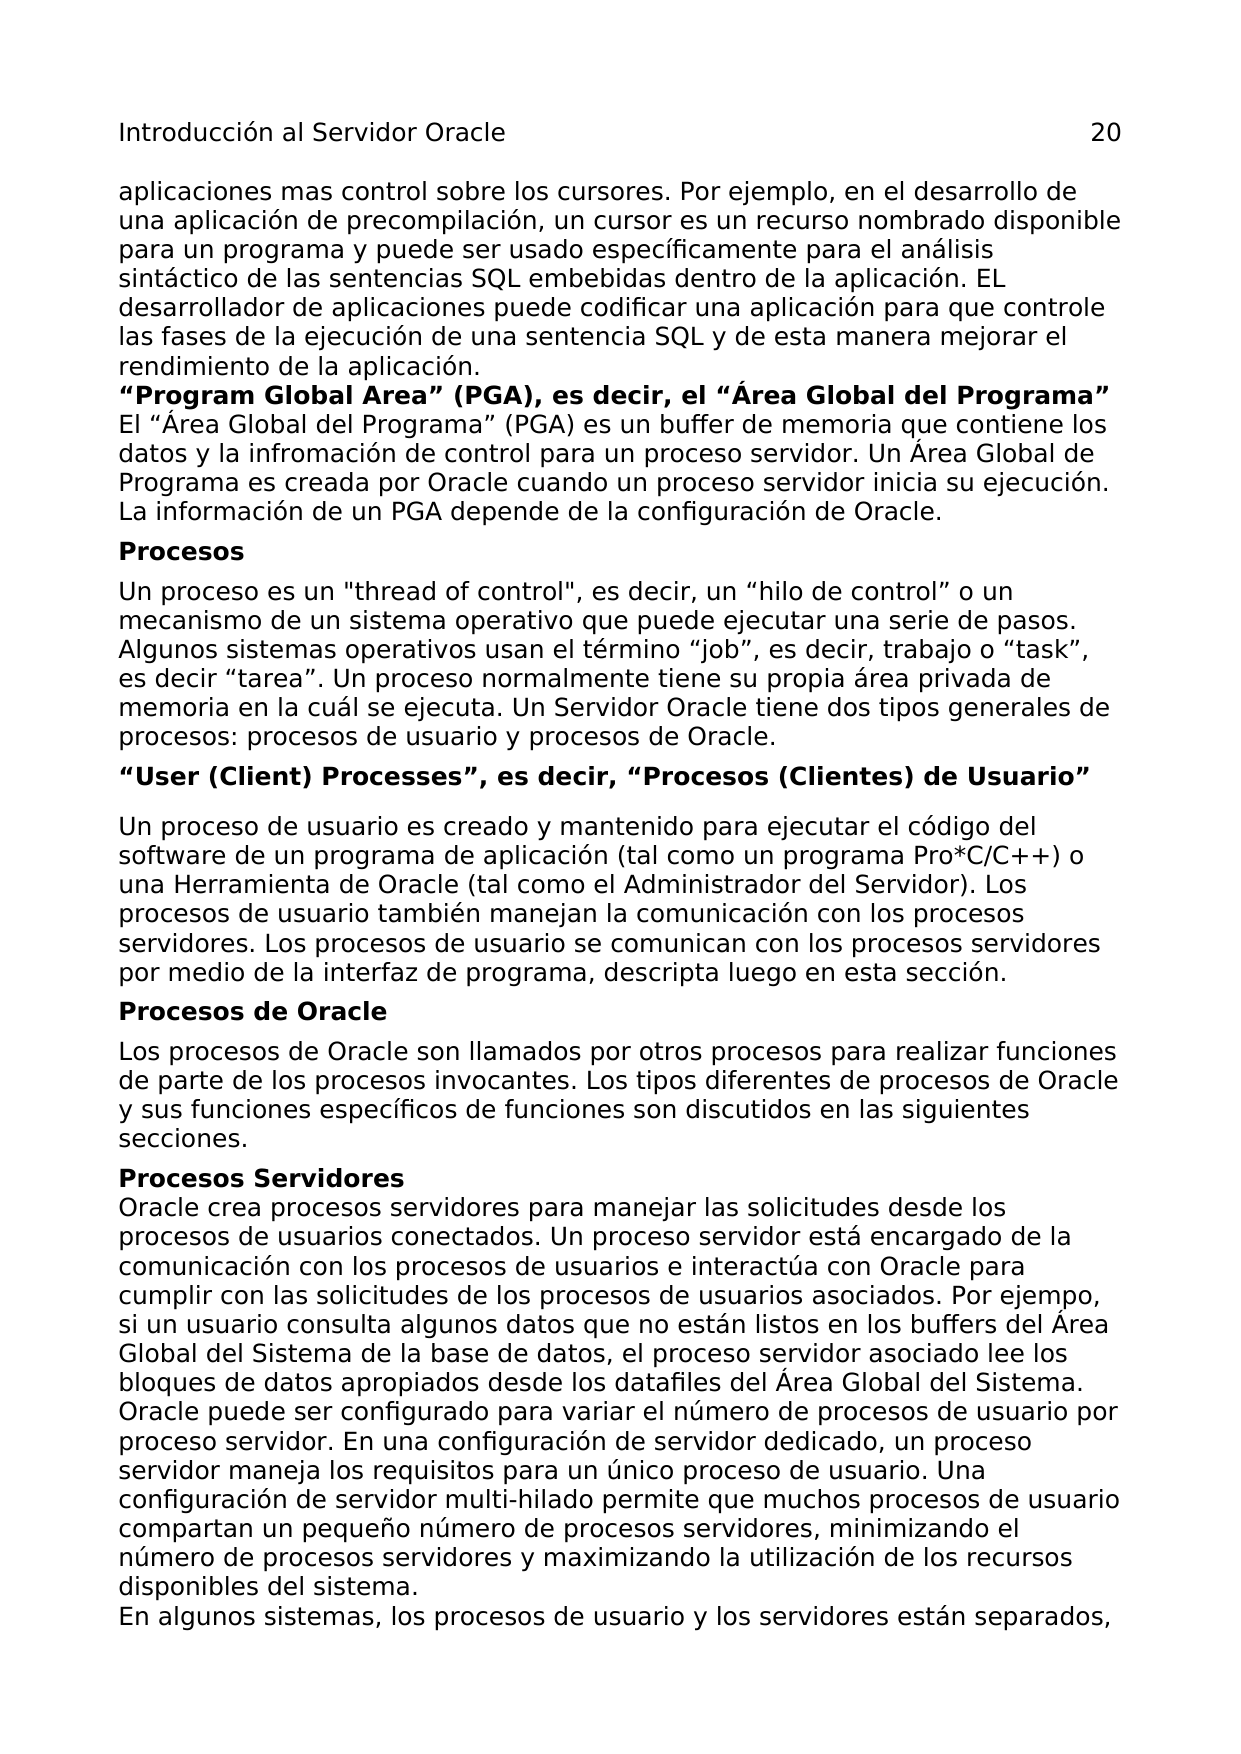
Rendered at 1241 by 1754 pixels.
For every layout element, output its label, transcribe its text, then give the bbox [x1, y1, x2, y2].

text Procesos Servidores [118, 1164, 1122, 1193]
text Oracle crea procesos servidores para manejar las solicitudes desde los procesos de usuarios conectados. Un proceso servidor está encargado de la comunicación con los procesos de usuarios e interactúa con Oracle para cumplir con las solicitudes de los procesos de usuarios asociados. Por ejempo, si un usuario consulta algunos datos que no están listos en los buffers del Área Global del Sistema de la base de datos, el proceso servidor asociado lee los bloques de datos apropiados desde los datafiles del Área Global del Sistema. [118, 1193, 1122, 1398]
text Los procesos de Oracle son llamados por otros procesos para realizar funciones de parte de los procesos invocantes. Los tipos diferentes de procesos de Oracle y sus funciones específicos de funciones son discutidos en las siguientes secciones. [118, 1037, 1122, 1154]
text Procesos [118, 537, 1122, 566]
text El “Área Global del Programa” (PGA) es un buffer de memoria que contiene los datos y la infromación de control para un proceso servidor. Un Área Global de Programa es creada por Oracle cuando un proceso servidor inicia su ejecución. La información de un PGA depende de la configuración de Oracle. [118, 410, 1122, 527]
text Un proceso de usuario es creado y mantenido para ejecutar el código del software de un programa de aplicación (tal como un programa Pro*C/C++) o una Herramienta de Oracle (tal como el Administrador del Servidor). Los procesos de usuario también manejan la comunicación con los procesos servidores. Los procesos de usuario se comunican con los procesos servidores por medio de la interfaz de programa, descripta luego en esta sección. [118, 812, 1122, 987]
text Un proceso es un "thread of control", es decir, un “hilo de control” o un mecanismo de un sistema operativo que puede ejecutar una serie de pasos. Algunos sistemas operativos usan el término “job”, es decir, trabajo o “task”, es decir “tarea”. Un proceso normalmente tiene su propia área privada de memoria en la cuál se ejecuta. Un Servidor Oracle tiene dos tipos generales de procesos: procesos de usuario y procesos de Oracle. [118, 577, 1122, 752]
text aplicaciones mas control sobre los cursores. Por ejemplo, en el desarrollo de una aplicación de precompilación, un cursor es un recurso nombrado disponible para un programa y puede ser usado específicamente para el análisis sintáctico de las sentencias SQL embebidas dentro de la aplicación. EL desarrollador de aplicaciones puede codificar una aplicación para que controle las fases de la ejecución de una sentencia SQL y de esta manera mejorar el rendimiento de la aplicación. [118, 177, 1122, 381]
text “Program Global Area” (PGA), es decir, el “Área Global del Programa” [118, 381, 1122, 410]
text Oracle puede ser configurado para variar el número de procesos de usuario por proceso servidor. En una configuración de servidor dedicado, un proceso servidor maneja los requisitos para un único proceso de usuario. Una configuración de servidor multi-hilado permite que muchos procesos de usuario compartan un pequeño número de procesos servidores, minimizando el número de procesos servidores y maximizando la utilización de los recursos disponibles del sistema. [118, 1398, 1122, 1602]
text En algunos sistemas, los procesos de usuario y los servidores están separados, [118, 1602, 1122, 1631]
text “User (Client) Processes”, es decir, “Procesos (Clientes) de Usuario” [118, 762, 1122, 791]
text Procesos de Oracle [118, 998, 1122, 1027]
